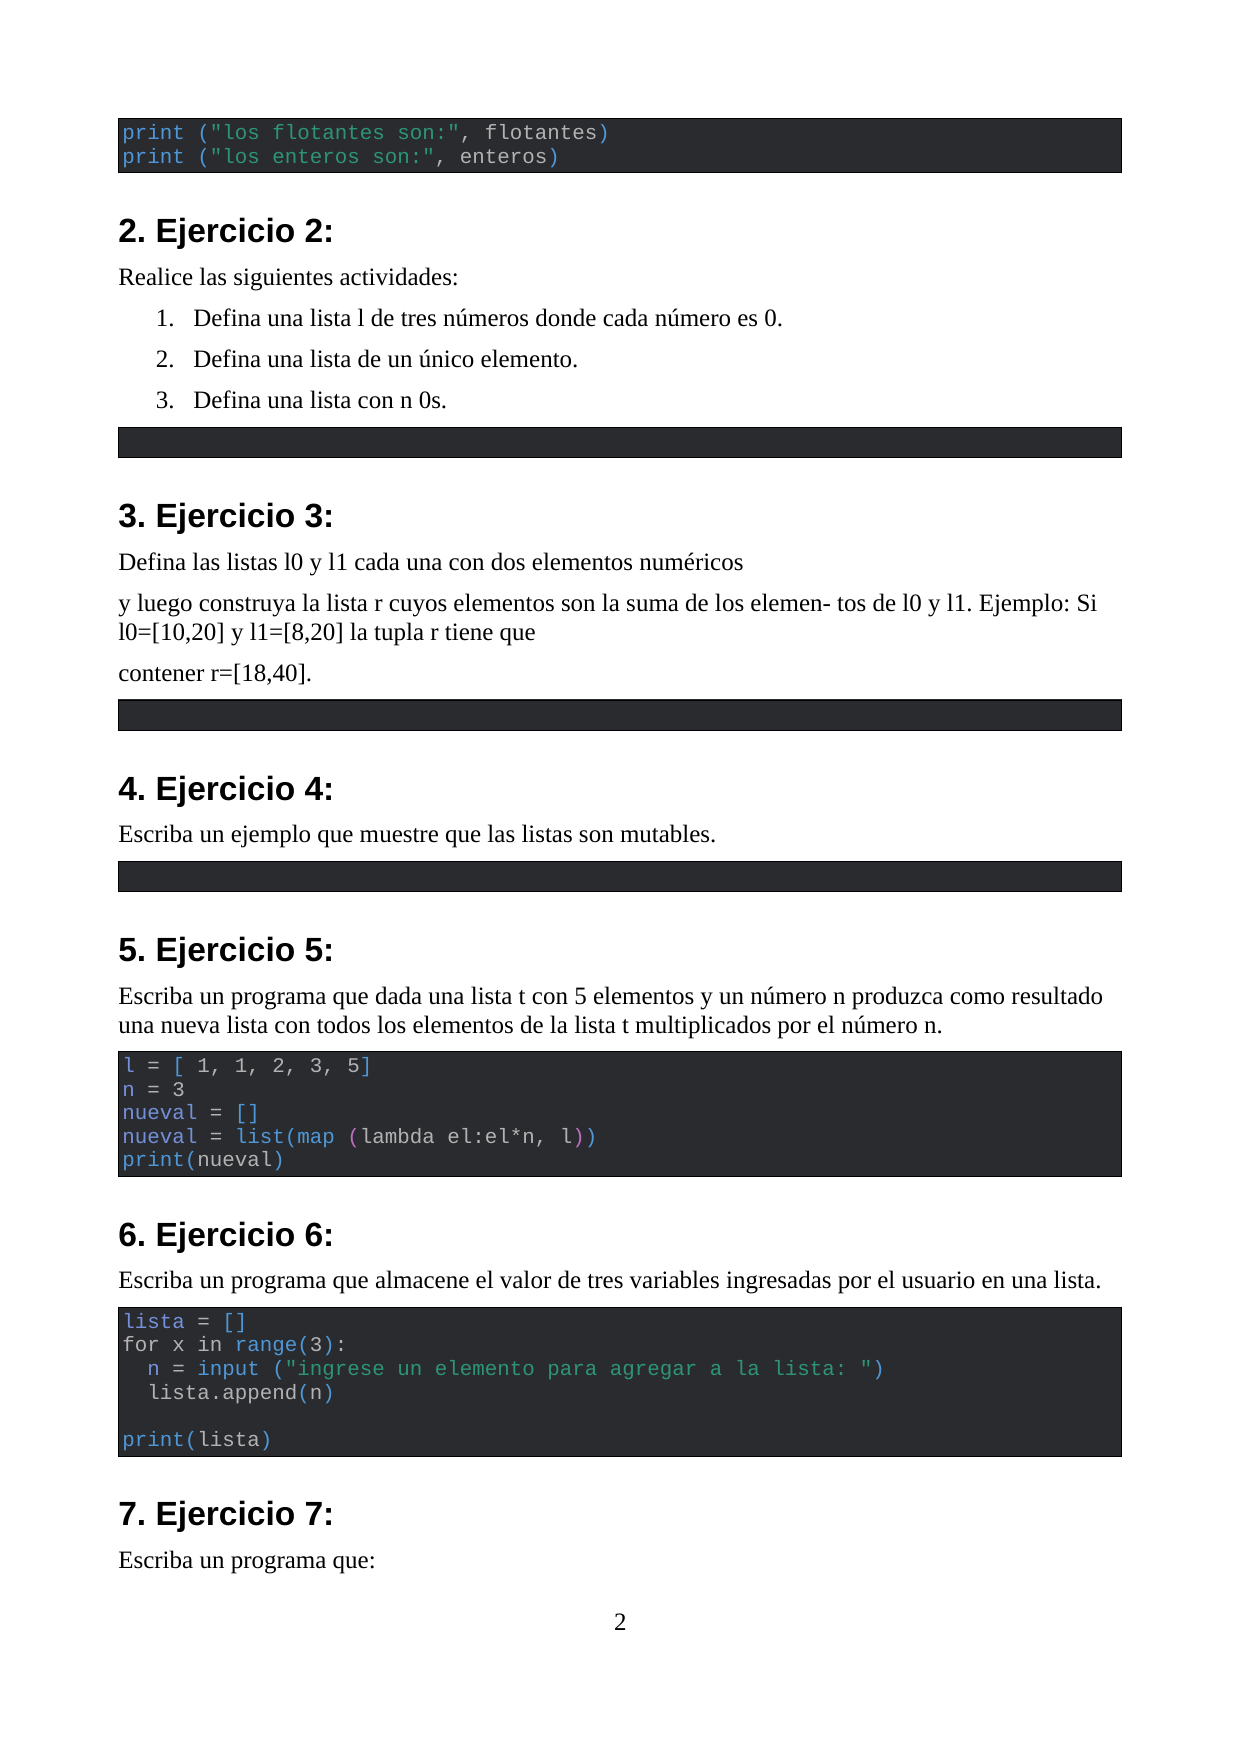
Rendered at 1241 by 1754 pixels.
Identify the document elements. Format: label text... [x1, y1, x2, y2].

text l = [ 1, 1, 2, 3, 5] [119, 1052, 1121, 1074]
text print ("los flotantes son:", flotantes) [119, 119, 1121, 142]
text Escriba un programa que almacene el valor de tres variables ingresadas por el usuario en una lista. [118, 1266, 1122, 1294]
text Realice las siguientes actividades: [118, 262, 1122, 291]
text print(lista) [119, 1425, 1121, 1456]
text y luego construya la lista r cuyos elementos son la suma de los elemen- tos de l0 y l1. Ejemplo: Si l0=[10,20] y l1=[8,20] la tupla r tiene que [118, 588, 1122, 646]
subtitle Ejercicio 6: [118, 1214, 1122, 1253]
subtitle Ejercicio 7: [118, 1494, 1122, 1533]
text lista = [] [119, 1308, 1121, 1331]
text Escriba un programa que dada una lista t con 5 elementos y un número n produzca como resultado una nueva lista con todos los elementos de la lista t multiplicados por el número n. [118, 981, 1122, 1038]
subtitle Ejercicio 3: [118, 496, 1122, 534]
text print(nueval) [119, 1146, 1121, 1176]
text n = 3 [119, 1074, 1121, 1098]
list Defina una lista de un único elemento. [156, 344, 1122, 373]
subtitle Ejercicio 2: [118, 211, 1122, 249]
text for x in range(3): [119, 1331, 1121, 1354]
text print ("los enteros son:", enteros) [119, 142, 1121, 172]
list Defina una lista l de tres números donde cada número es 0. [156, 303, 1122, 332]
list Defina una lista con n 0s. [156, 386, 1122, 414]
subtitle Ejercicio 5: [118, 930, 1122, 968]
text Escriba un ejemplo que muestre que las listas son mutables. [118, 819, 1122, 848]
text nueval = list(map (lambda el:el*n, l)) [119, 1122, 1121, 1146]
text contener r=[18,40]. [118, 658, 1122, 687]
text Escriba un programa que: [118, 1545, 1122, 1574]
text lista.append(n) [119, 1378, 1121, 1401]
text Defina las listas l0 y l1 cada una con dos elementos numéricos [118, 547, 1122, 576]
text n = input ("ingrese un elemento para agregar a la lista: ") [119, 1354, 1121, 1378]
text nueval = [] [119, 1098, 1121, 1122]
subtitle Ejercicio 4: [118, 768, 1122, 807]
